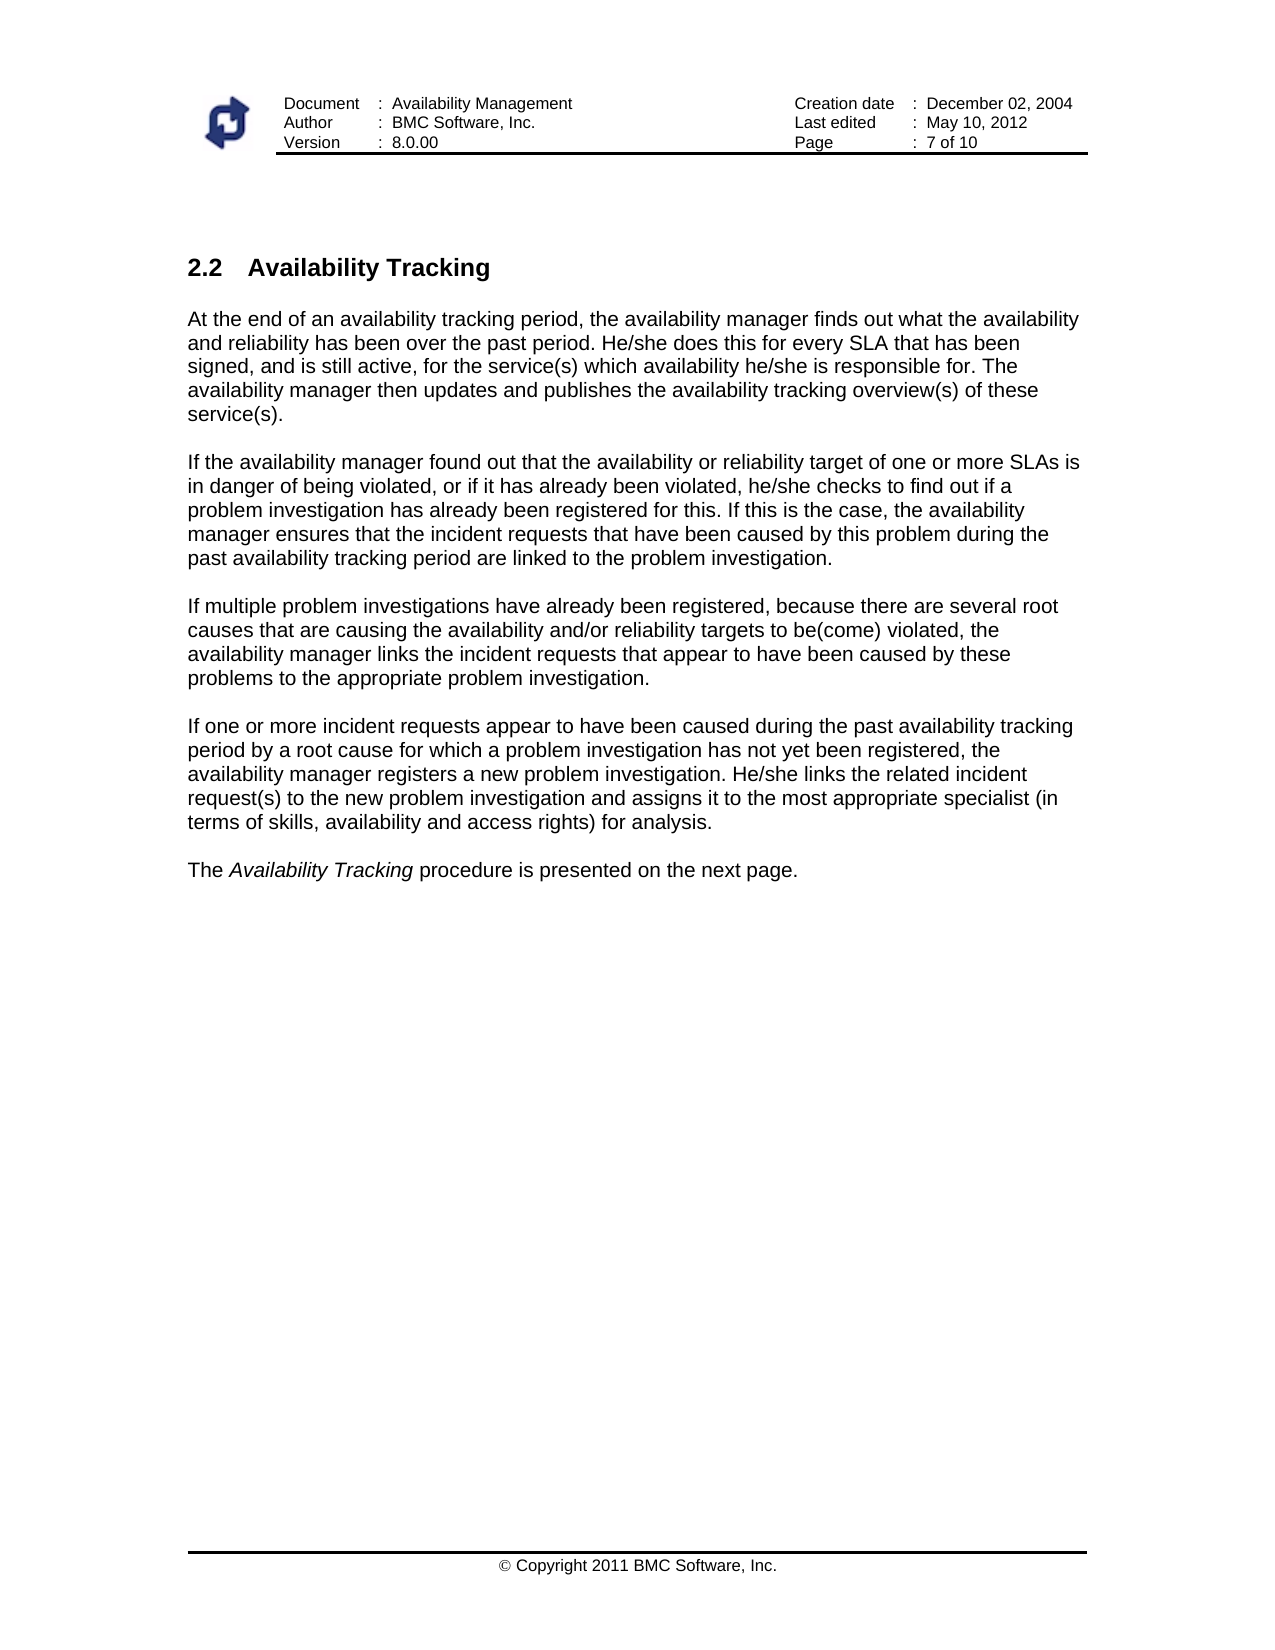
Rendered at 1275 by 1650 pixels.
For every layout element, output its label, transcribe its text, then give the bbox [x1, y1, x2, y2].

text If multiple problem investigations have already been registered, because there are several root causes that are causing the availability and/or reliability targets to be(come) violated, the availability manager links the incident requests that appear to have been caused by these problems to the appropriate problem investigation. [187, 594, 1087, 690]
text The Availability Tracking procedure is presented on the next page. [187, 857, 1087, 881]
text If one or more incident requests appear to have been caused during the past availability tracking period by a root cause for which a problem investigation has not yet been registered, the availability manager registers a new problem investigation. He/she links the related incident request(s) to the new problem investigation and assigns it to the most appropriate specialist (in terms of skills, availability and access rights) for analysis. [187, 714, 1087, 833]
picture [202, 95, 254, 151]
text At the end of an availability tracking period, the availability manager finds out what the availability and reliability has been over the past period. He/she does this for every SLA that has been signed, and is still active, for the service(s) which availability he/she is responsible for. The availability manager then updates and publishes the availability tracking overview(s) of these service(s). [187, 306, 1087, 426]
text If the availability manager found out that the availability or reliability target of one or more SLAs is in danger of being violated, or if it has already been violated, he/she checks to find out if a problem investigation has already been registered for this. If this is the case, the availability manager ensures that the incident requests that have been caused by this problem during the past availability tracking period are linked to the problem investigation. [187, 450, 1087, 570]
subtitle Availability Tracking [187, 253, 1087, 281]
